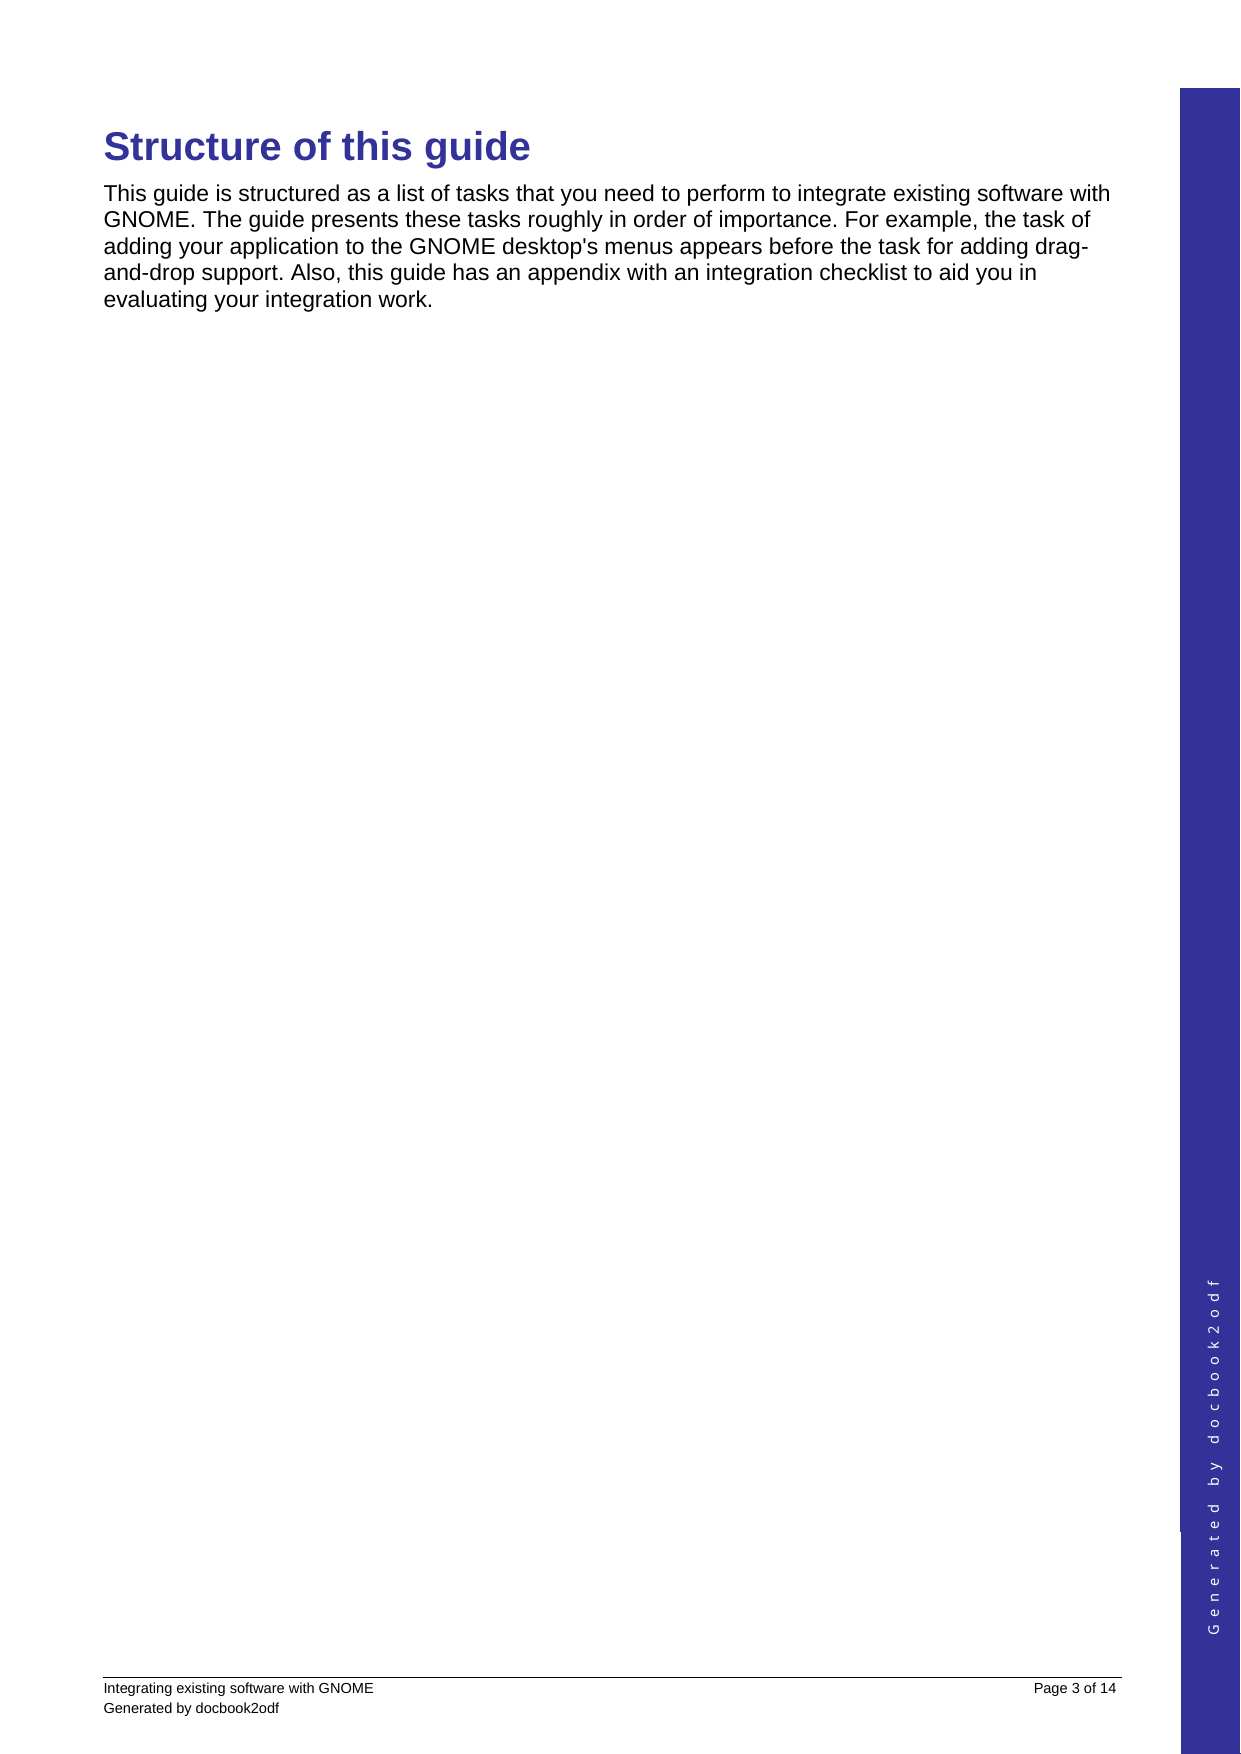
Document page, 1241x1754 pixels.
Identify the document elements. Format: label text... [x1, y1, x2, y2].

subtitle Structure of this guide [103, 122, 1122, 168]
text This guide is structured as a list of tasks that you need to perform to integrate existing software with GNOME. The guide presents these tasks roughly in order of importance. For example, the task of adding your application to the GNOME desktop's menus appears before the task for adding drag-and-drop support. Also, this guide has an appendix with an integration checklist to aid you in evaluating your integration work. [103, 180, 1122, 312]
